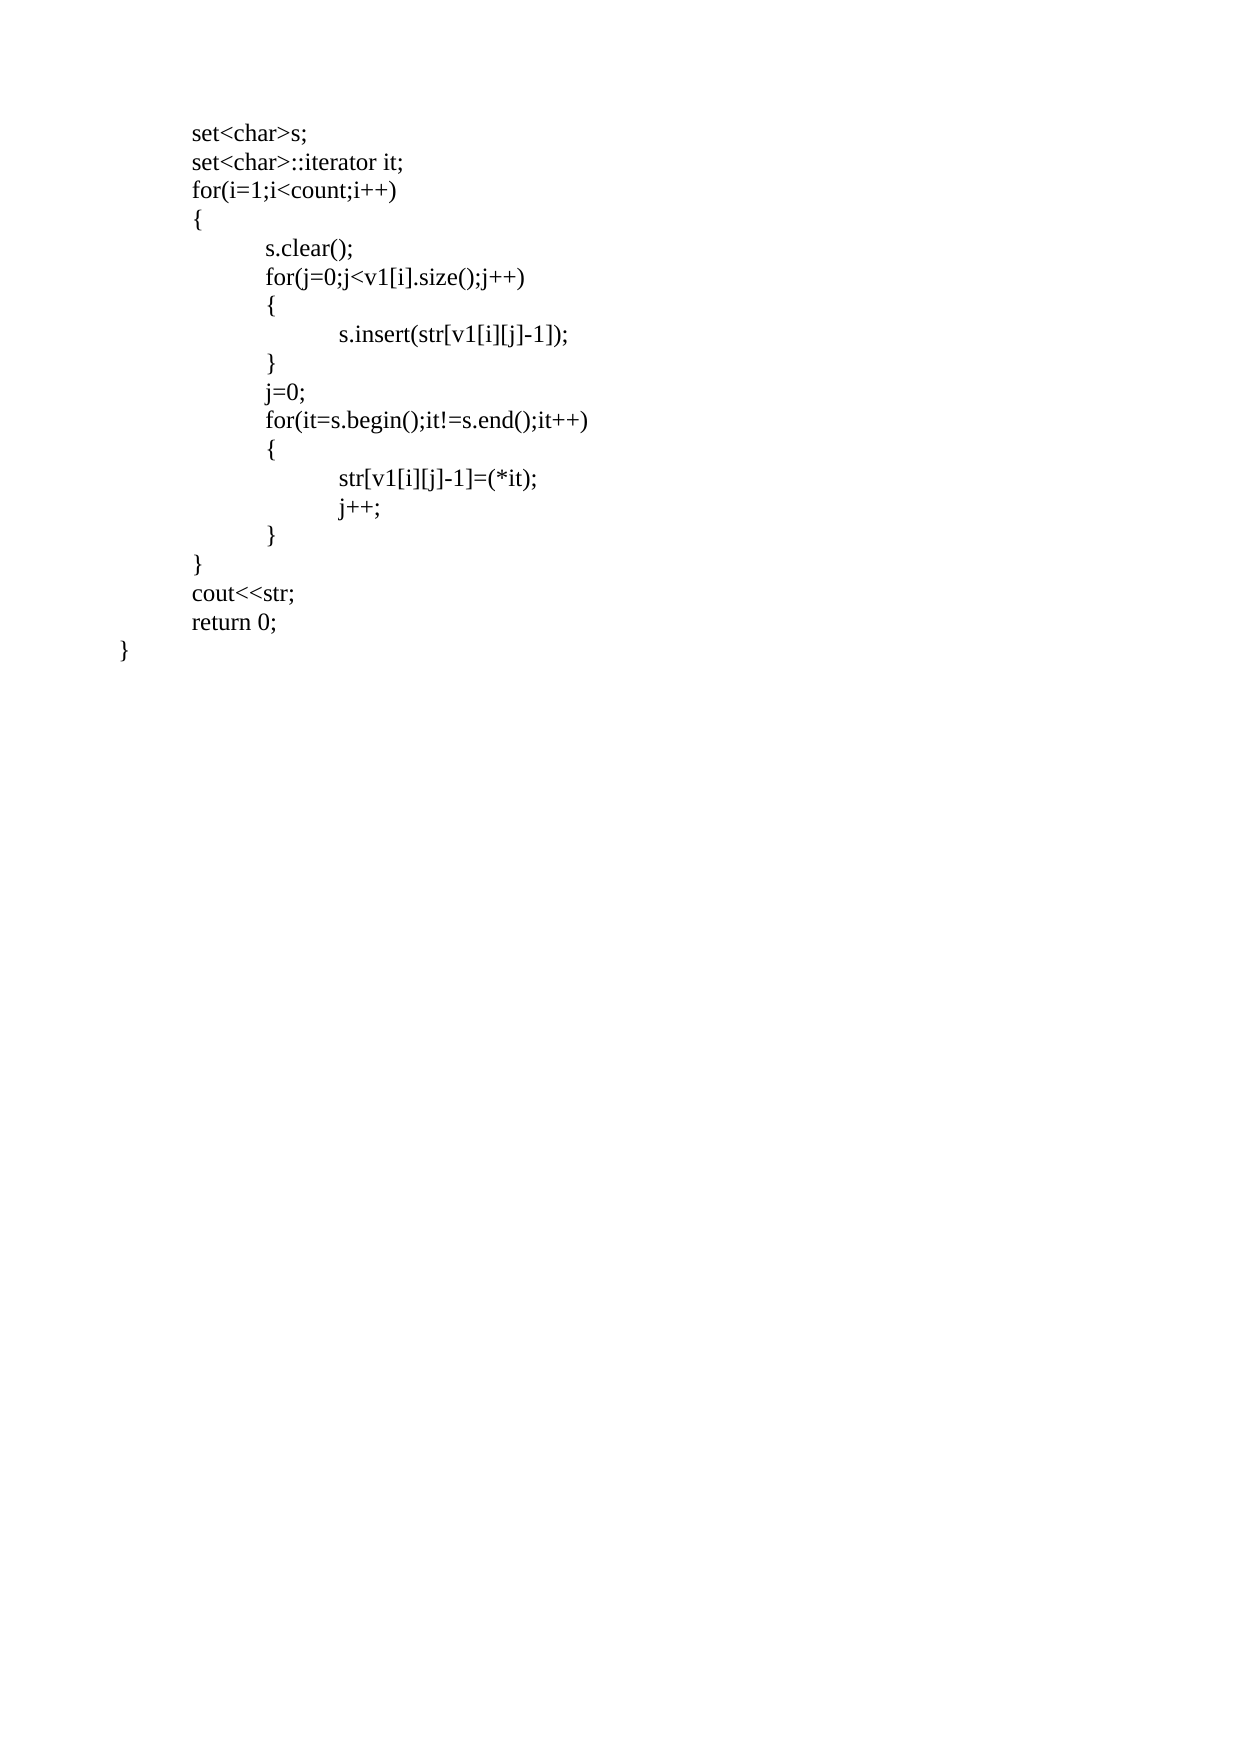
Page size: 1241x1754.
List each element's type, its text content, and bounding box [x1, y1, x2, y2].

text j=0; [118, 377, 1122, 406]
text for(i=1;i<count;i++) [118, 176, 1122, 204]
text set<char>s; [118, 118, 1122, 147]
text { [118, 291, 1122, 319]
text } [118, 521, 1122, 549]
text s.clear(); [118, 233, 1122, 262]
text cout<<str; [118, 578, 1122, 607]
text { [118, 204, 1122, 233]
text j++; [118, 492, 1122, 521]
text { [118, 434, 1122, 463]
text for(it=s.begin();it!=s.end();it++) [118, 406, 1122, 434]
text for(j=0;j<v1[i].size();j++) [118, 262, 1122, 291]
text return 0; [118, 607, 1122, 636]
text } [118, 636, 1122, 664]
text str[v1[i][j]-1]=(*it); [118, 463, 1122, 492]
text } [118, 549, 1122, 578]
text s.insert(str[v1[i][j]-1]); [118, 319, 1122, 348]
text set<char>::iterator it; [118, 147, 1122, 176]
text } [118, 348, 1122, 377]
